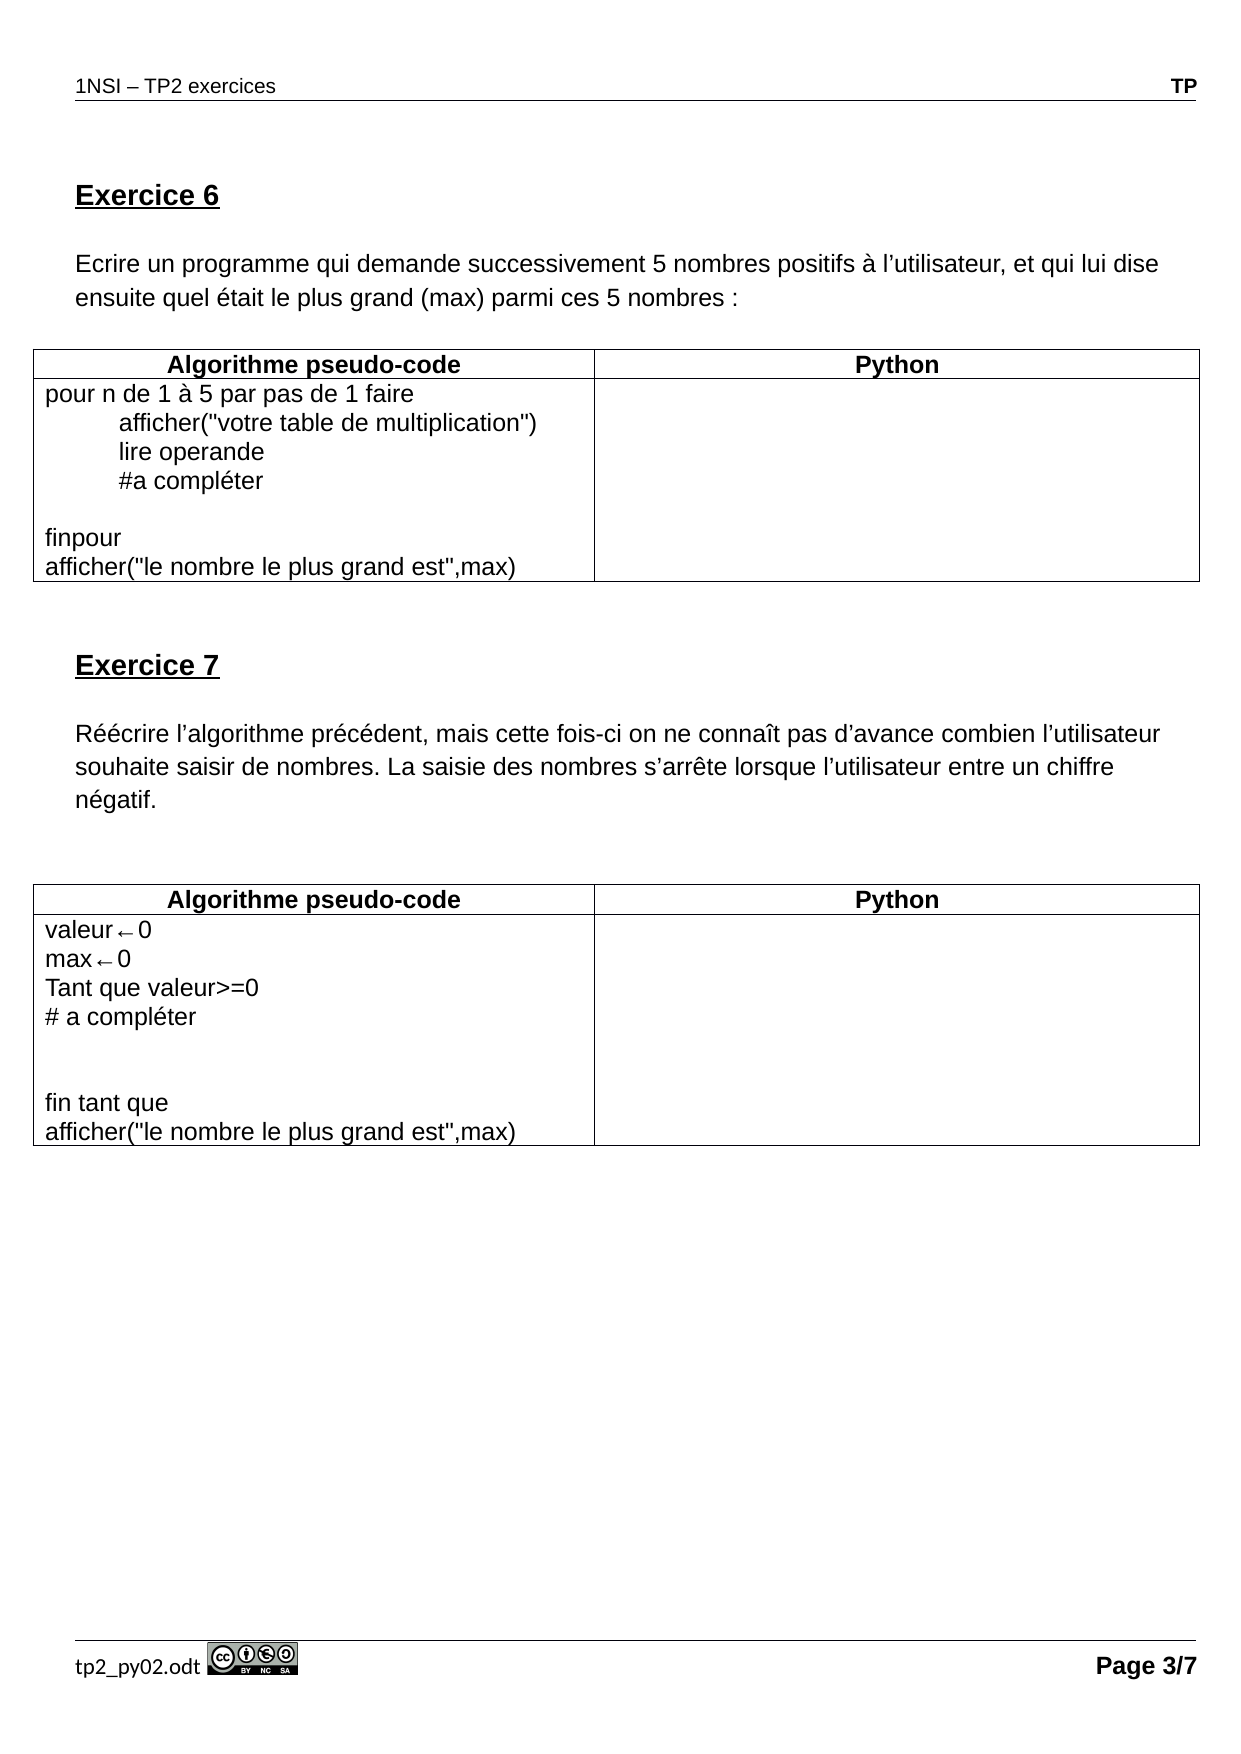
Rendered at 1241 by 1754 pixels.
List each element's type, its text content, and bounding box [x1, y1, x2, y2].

table_header Algorithme pseudo-code [34, 350, 594, 378]
table_header Python [595, 885, 1199, 914]
text Exercice 6 [75, 178, 1196, 211]
table_header Python [595, 350, 1199, 378]
picture [207, 1642, 298, 1675]
table_header Algorithme pseudo-code [34, 885, 594, 914]
text Exercice 7 [75, 648, 1196, 681]
table_cell [595, 915, 1199, 1145]
text Ecrire un programme qui demande successivement 5 nombres positifs à l’utilisateur, et qui lui dise ensuite quel était le plus grand (max) parmi ces 5 nombres : [75, 249, 1196, 311]
table_cell [595, 379, 1199, 581]
table_cell valeur←0 max←0 Tant que valeur>=0 # a compléter fin tant que afficher("le nombre le plus grand est",max) [34, 915, 594, 1145]
table_cell pour n de 1 à 5 par pas de 1 faire afficher("votre table de multiplication") lire operande #a compléter finpour afficher("le nombre le plus grand est",max) [34, 379, 594, 581]
text Réécrire l’algorithme précédent, mais cette fois-ci on ne connaît pas d’avance combien l’utilisateur souhaite saisir de nombres. La saisie des nombres s’arrête lorsque l’utilisateur entre un chiffre négatif. [75, 719, 1196, 814]
